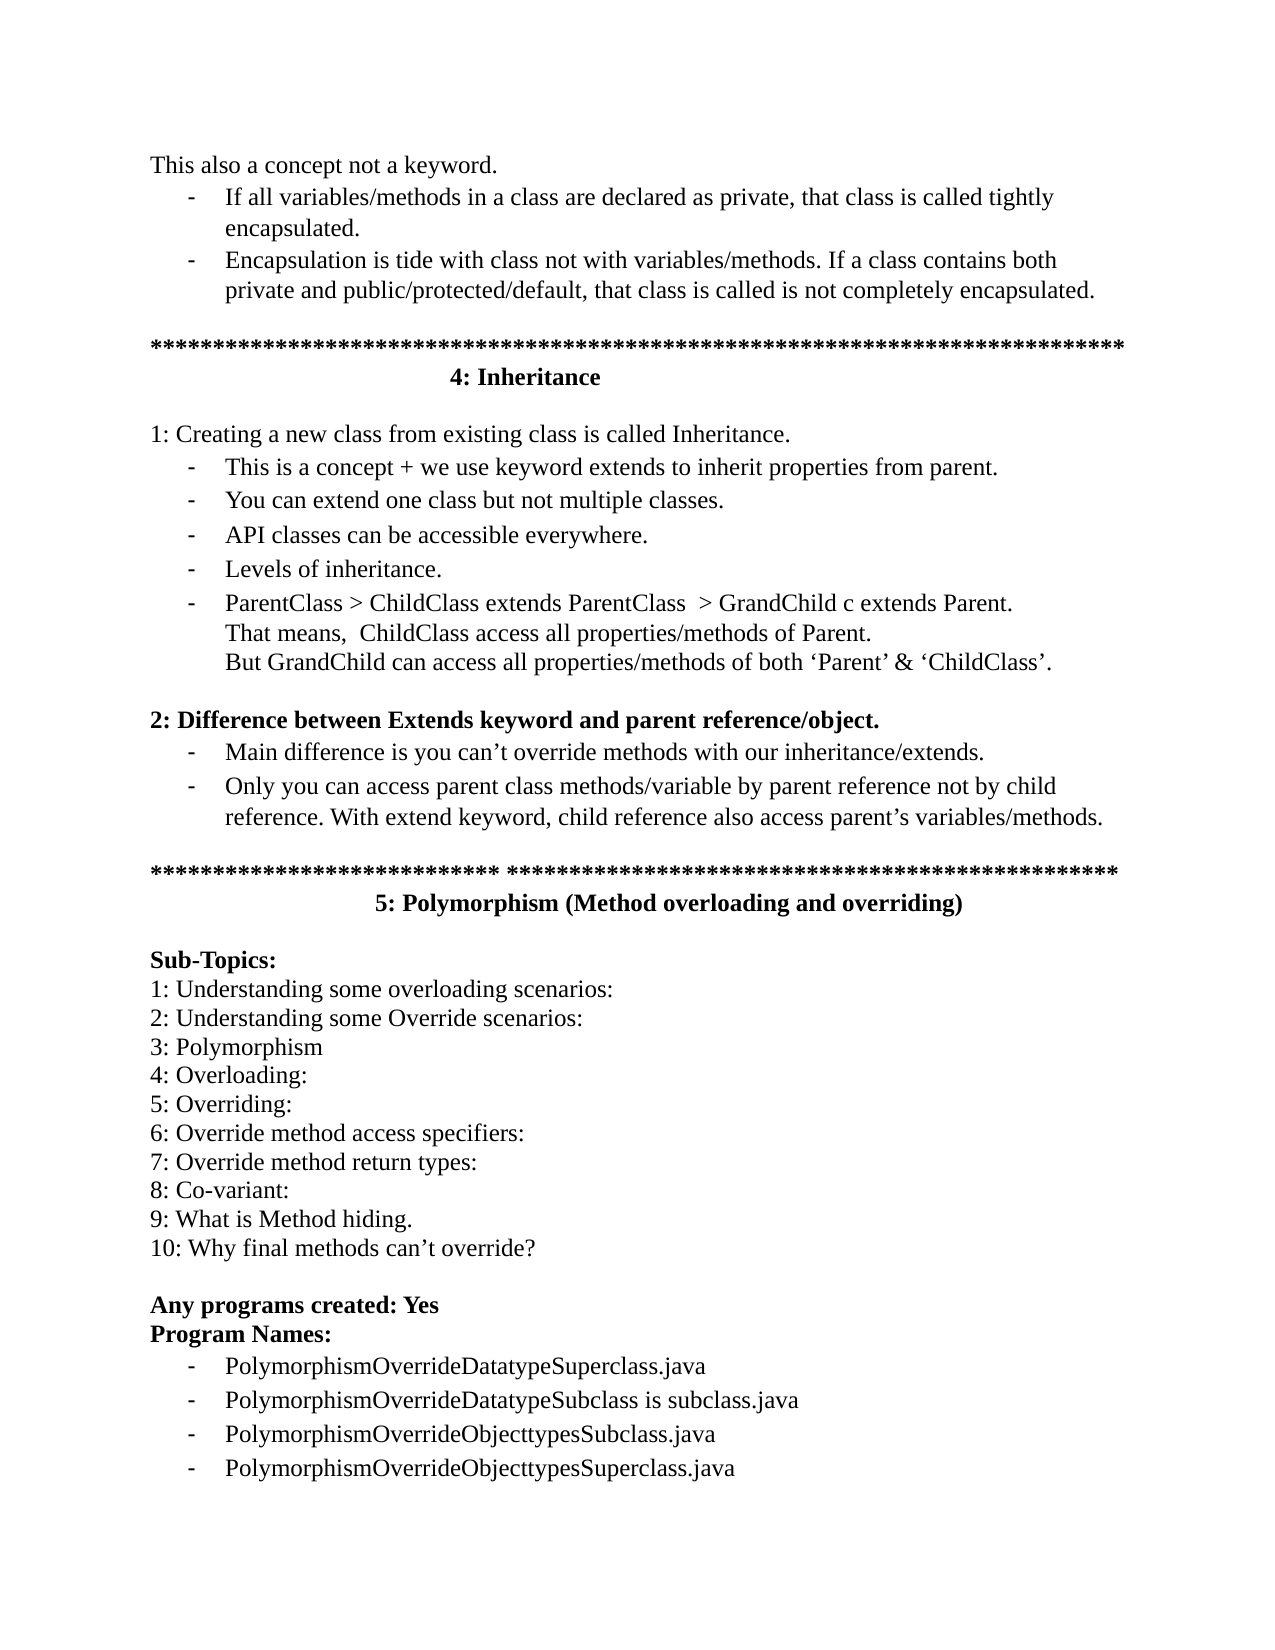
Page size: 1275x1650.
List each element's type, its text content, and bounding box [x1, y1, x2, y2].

text 4: Overloading: [150, 1060, 1125, 1089]
list PolymorphismOverrideDatatypeSuperclass.java [187, 1348, 1125, 1382]
list API classes can be accessible everywhere. [187, 516, 1125, 550]
list Encapsulation is tide with class not with variables/methods. If a class contains both private and public/protected/default, that class is called is not completely encapsulated. [187, 242, 1125, 304]
list PolymorphismOverrideObjecttypesSubclass.java [187, 1416, 1125, 1450]
text 1: Creating a new class from existing class is called Inheritance. [150, 419, 1125, 448]
text 8: Co-variant: [150, 1175, 1125, 1204]
text 3: Polymorphism [150, 1032, 1125, 1060]
list If all variables/methods in a class are declared as private, that class is called tightly encapsulated. [187, 179, 1125, 242]
text 2: Difference between Extends keyword and parent reference/object. [150, 705, 1125, 733]
list Main difference is you can’t override methods with our inheritance/extends. [187, 733, 1125, 767]
text 9: What is Method hiding. [150, 1204, 1125, 1233]
text Program Names: [150, 1319, 1125, 1348]
text Sub-Topics: [150, 945, 1125, 974]
text This also a concept not a keyword. [150, 150, 1125, 179]
text 1: Understanding some overloading scenarios: [150, 974, 1125, 1003]
list This is a concept + we use keyword extends to inherit properties from parent. [187, 448, 1125, 482]
text 7: Override method return types: [150, 1147, 1125, 1175]
text **************************** ************************************************* [150, 859, 1125, 888]
text 5: Polymorphism (Method overloading and overriding) [150, 888, 1125, 917]
text 4: Inheritance [150, 362, 1125, 391]
list But GrandChild can access all properties/methods of both ‘Parent’ & ‘ChildClass’. [225, 647, 1125, 676]
text Any programs created: Yes [150, 1290, 1125, 1319]
text 5: Overriding: [150, 1089, 1125, 1118]
list ParentClass > ChildClass extends ParentClass > GrandChild c extends Parent. [187, 584, 1125, 618]
text 6: Override method access specifiers: [150, 1118, 1125, 1147]
text 10: Why final methods can’t override? [150, 1233, 1125, 1262]
text ****************************************************************************** [150, 333, 1125, 362]
list Only you can access parent class methods/variable by parent reference not by child reference. With extend keyword, child reference also access parent’s variables/methods. [187, 767, 1125, 830]
list PolymorphismOverrideObjecttypesSuperclass.java [187, 1450, 1125, 1484]
list PolymorphismOverrideDatatypeSubclass is subclass.java [187, 1382, 1125, 1416]
list That means, ChildClass access all properties/methods of Parent. [225, 618, 1125, 647]
list You can extend one class but not multiple classes. [187, 482, 1125, 516]
list Levels of inheritance. [187, 550, 1125, 584]
text 2: Understanding some Override scenarios: [150, 1003, 1125, 1032]
